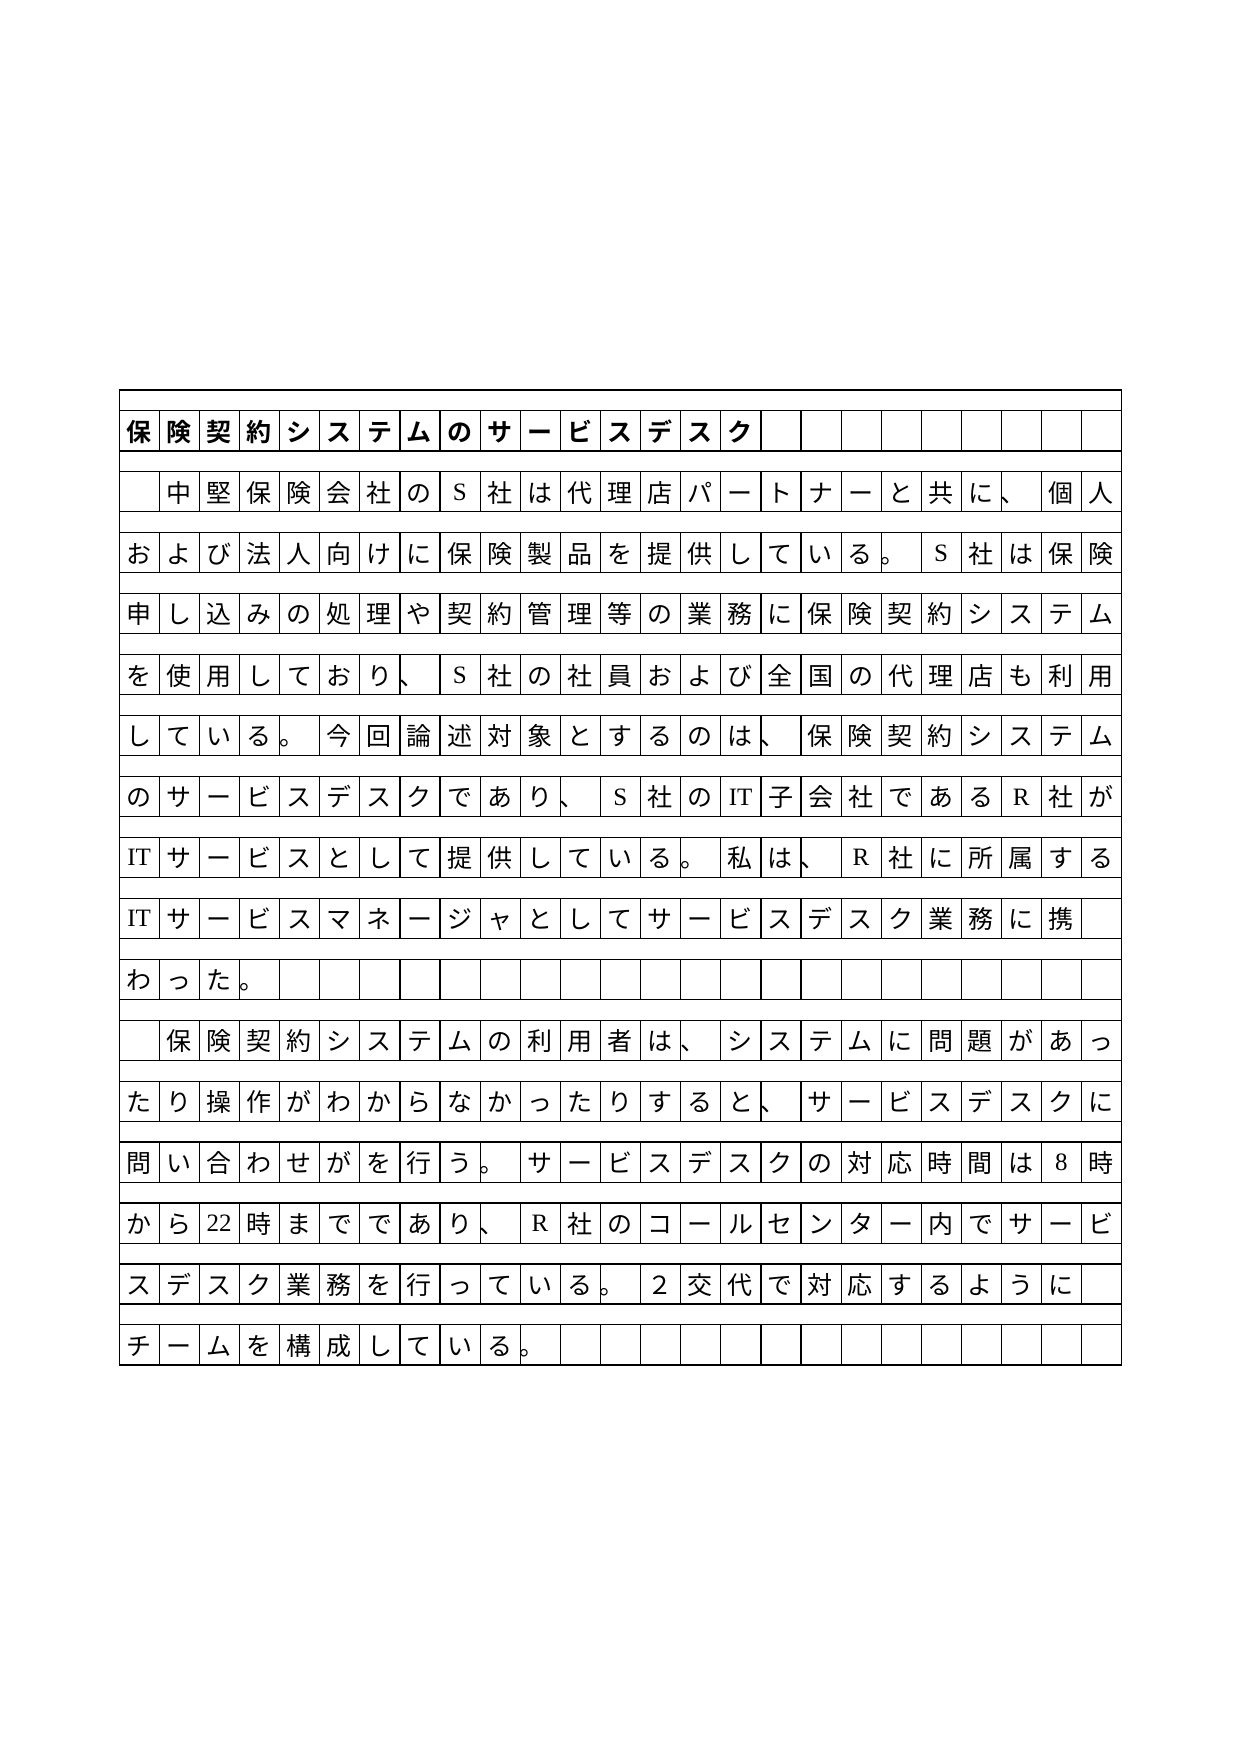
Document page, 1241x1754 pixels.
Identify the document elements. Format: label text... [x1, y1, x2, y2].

text ー [521, 411, 560, 450]
text ム [401, 411, 439, 450]
text [1082, 411, 1121, 450]
text 中堅保険会社のS社は代理店パートナーと共に、個人および法人向けに保険製品を提供している。S社は保険申し込みの処理や契約管理等の業務に保険契約システムを使用しており、S社の社員および全国の代理店も利用している。今回論述対象とするのは、保険契約システムのサービスデスクであり、S社のIT子会社であるR社がITサービスとして提供している。私は、R社に所属するITサービスマネージャとしてサービスデスク業務に携わった。 [120, 634, 1121, 654]
text 中堅保険会社のS社は代理店パートナーと共に、個人および法人向けに保険製品を提供している。S社は保険申し込みの処理や契約管理等の業務に保険契約システムを使用しており、S社の社員および全国の代理店も利用している。今回論述対象とするのは、保険契約システムのサービスデスクであり、S社のIT子会社であるR社がITサービスとして提供している。私は、R社に所属するITサービスマネージャとしてサービスデスク業務に携わった。 [120, 695, 1121, 715]
text デ [641, 411, 680, 450]
text ビ [561, 411, 600, 450]
text 中堅保険会社のS社は代理店パートナーと共に、個人および法人向けに保険製品を提供している。S社は保険申し込みの処理や契約管理等の業務に保険契約システムを使用しており、S社の社員および全国の代理店も利用している。今回論述対象とするのは、保険契約システムのサービスデスクであり、S社のIT子会社であるR社がITサービスとして提供している。私は、R社に所属するITサービスマネージャとしてサービスデスク業務に携わった。 [120, 452, 1121, 471]
text 中堅保険会社のS社は代理店パートナーと共に、個人および法人向けに保険製品を提供している。S社は保険申し込みの処理や契約管理等の業務に保険契約システムを使用しており、S社の社員および全国の代理店も利用している。今回論述対象とするのは、保険契約システムのサービスデスクであり、S社のIT子会社であるR社がITサービスとして提供している。私は、R社に所属するITサービスマネージャとしてサービスデスク業務に携わった。 [120, 817, 1121, 837]
text 保 [120, 411, 159, 450]
text 中堅保険会社のS社は代理店パートナーと共に、個人および法人向けに保険製品を提供している。S社は保険申し込みの処理や契約管理等の業務に保険契約システムを使用しており、S社の社員および全国の代理店も利用している。今回論述対象とするのは、保険契約システムのサービスデスクであり、S社のIT子会社であるR社がITサービスとして提供している。私は、R社に所属するITサービスマネージャとしてサービスデスク業務に携わった。 [120, 512, 1121, 532]
text 中堅保険会社のS社は代理店パートナーと共に、個人および法人向けに保険製品を提供している。S社は保険申し込みの処理や契約管理等の業務に保険契約システムを使用しており、S社の社員および全国の代理店も利用している。今回論述対象とするのは、保険契約システムのサービスデスクであり、S社のIT子会社であるR社がITサービスとして提供している。私は、R社に所属するITサービスマネージャとしてサービスデスク業務に携わった。 [120, 878, 1121, 898]
text 保険契約システムの利用者は、システムに問題があったり操作がわからなかったりすると、サービスデスクに問い合わせがを行う。サービスデスクの対応時間は8時から22時までであり、R社のコールセンター内でサービスデスク業務を行っている。２交代で対応するようにチームを構成している。 [120, 1305, 1121, 1324]
text 約 [240, 411, 279, 450]
text 険 [160, 411, 199, 450]
text 保険契約システムの利用者は、システムに問題があったり操作がわからなかったりすると、サービスデスクに問い合わせがを行う。サービスデスクの対応時間は8時から22時までであり、R社のコールセンター内でサービスデスク業務を行っている。２交代で対応するようにチームを構成している。 [120, 1244, 1121, 1263]
text ク [721, 411, 760, 450]
text [802, 411, 841, 450]
text ス [601, 411, 640, 450]
text 保険契約システムの利用者は、システムに問題があったり操作がわからなかったりすると、サービスデスクに問い合わせがを行う。サービスデスクの対応時間は8時から22時までであり、R社のコールセンター内でサービスデスク業務を行っている。２交代で対応するようにチームを構成している。 [120, 1122, 1121, 1141]
text 保険契約システムの利用者は、システムに問題があったり操作がわからなかったりすると、サービスデスクに問い合わせがを行う。サービスデスクの対応時間は8時から22時までであり、R社のコールセンター内でサービスデスク業務を行っている。２交代で対応するようにチームを構成している。 [120, 1061, 1121, 1081]
text 保険契約システムの利用者は、システムに問題があったり操作がわからなかったりすると、サービスデスクに問い合わせがを行う。サービスデスクの対応時間は8時から22時までであり、R社のコールセンター内でサービスデスク業務を行っている。２交代で対応するようにチームを構成している。 [120, 1183, 1121, 1202]
text 契 [200, 411, 239, 450]
text の [441, 411, 480, 450]
text [762, 411, 800, 450]
text ス [320, 411, 359, 450]
text テ [360, 411, 399, 450]
text 中堅保険会社のS社は代理店パートナーと共に、個人および法人向けに保険製品を提供している。S社は保険申し込みの処理や契約管理等の業務に保険契約システムを使用しており、S社の社員および全国の代理店も利用している。今回論述対象とするのは、保険契約システムのサービスデスクであり、S社のIT子会社であるR社がITサービスとして提供している。私は、R社に所属するITサービスマネージャとしてサービスデスク業務に携わった。 [120, 939, 1121, 959]
text [922, 411, 961, 450]
text 中堅保険会社のS社は代理店パートナーと共に、個人および法人向けに保険製品を提供している。S社は保険申し込みの処理や契約管理等の業務に保険契約システムを使用しており、S社の社員および全国の代理店も利用している。今回論述対象とするのは、保険契約システムのサービスデスクであり、S社のIT子会社であるR社がITサービスとして提供している。私は、R社に所属するITサービスマネージャとしてサービスデスク業務に携わった。 [120, 573, 1121, 593]
text 中堅保険会社のS社は代理店パートナーと共に、個人および法人向けに保険製品を提供している。S社は保険申し込みの処理や契約管理等の業務に保険契約システムを使用しており、S社の社員および全国の代理店も利用している。今回論述対象とするのは、保険契約システムのサービスデスクであり、S社のIT子会社であるR社がITサービスとして提供している。私は、R社に所属するITサービスマネージャとしてサービスデスク業務に携わった。 [120, 756, 1121, 776]
text [1002, 411, 1041, 450]
text [1042, 411, 1081, 450]
text [120, 391, 1121, 410]
text 保険契約システムの利用者は、システムに問題があったり操作がわからなかったりすると、サービスデスクに問い合わせがを行う。サービスデスクの対応時間は8時から22時までであり、R社のコールセンター内でサービスデスク業務を行っている。２交代で対応するようにチームを構成している。 [120, 1000, 1121, 1020]
text サ [481, 411, 520, 450]
text [882, 411, 921, 450]
text [842, 411, 881, 450]
text [962, 411, 1001, 450]
text シ [280, 411, 319, 450]
text ス [681, 411, 720, 450]
